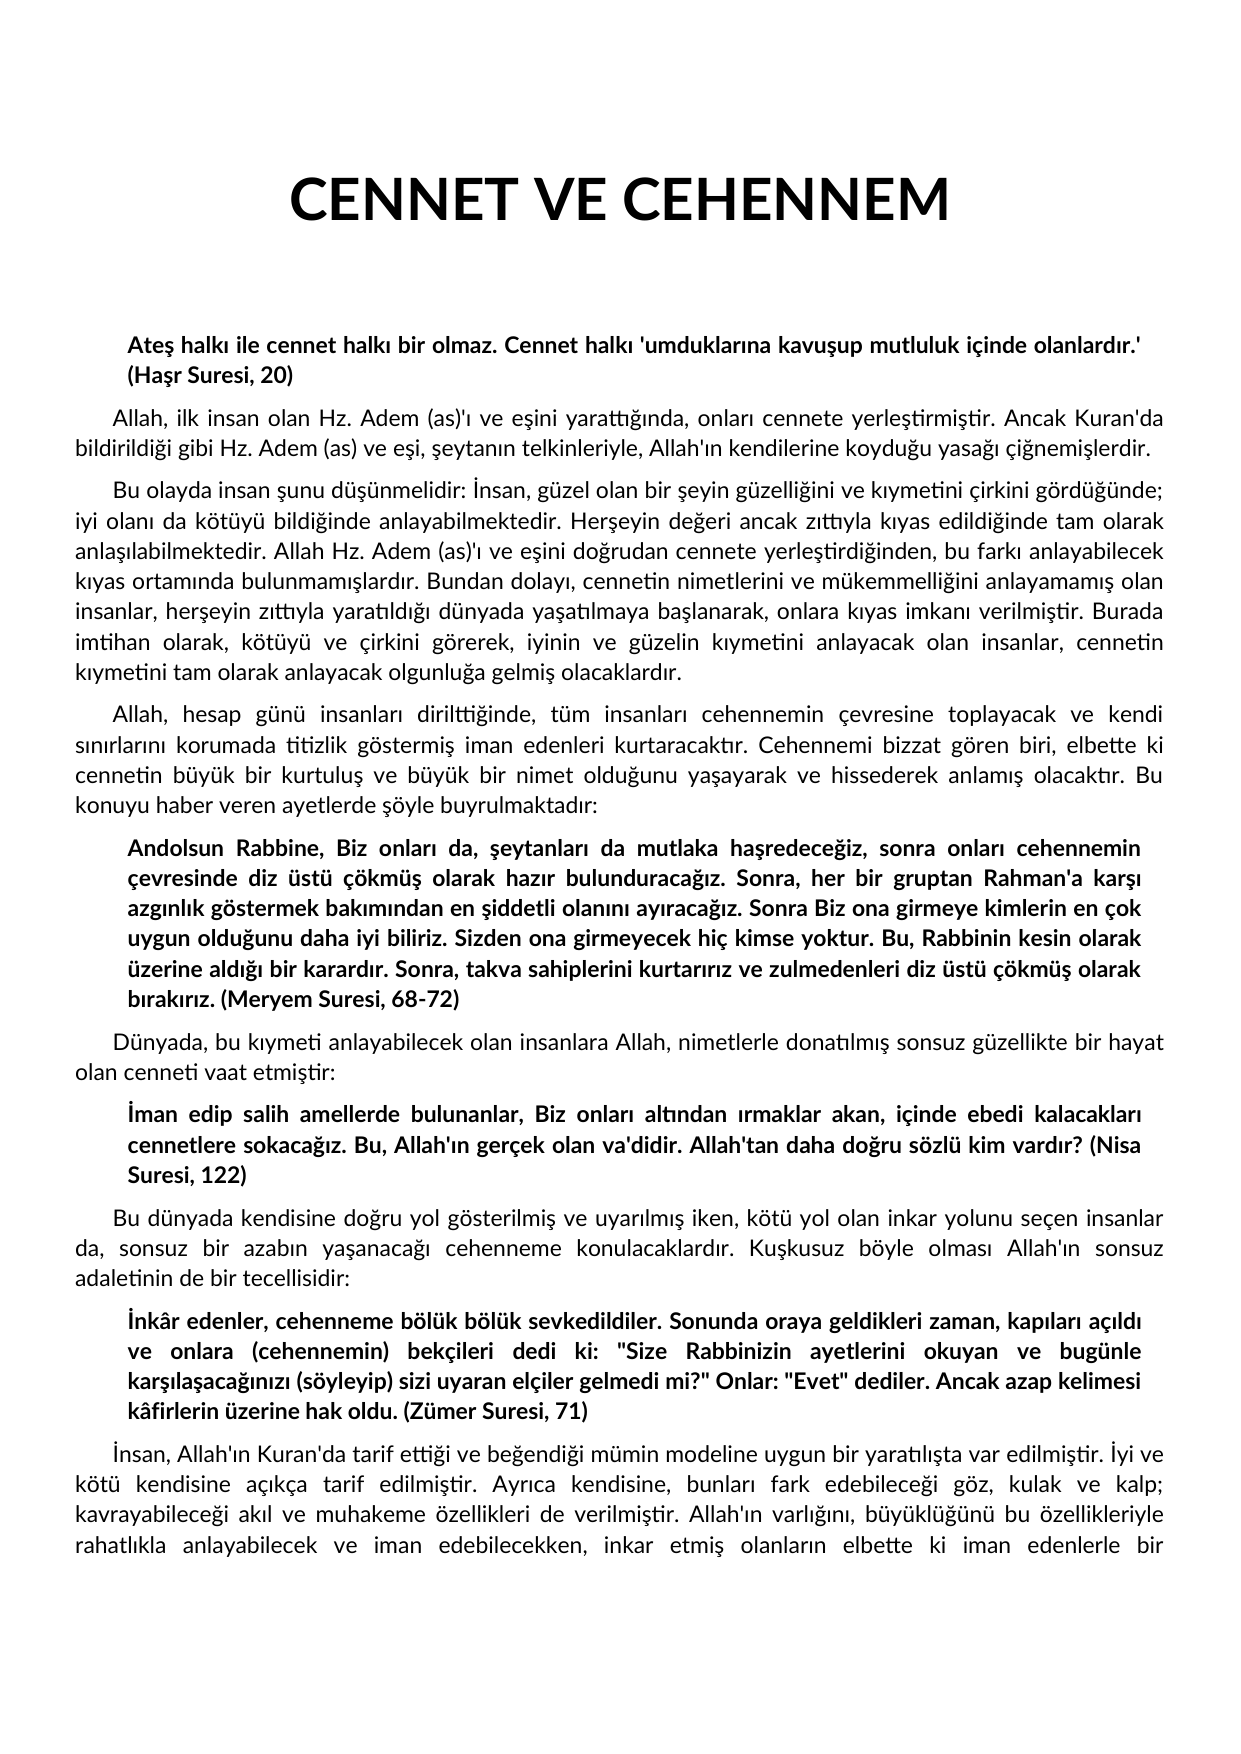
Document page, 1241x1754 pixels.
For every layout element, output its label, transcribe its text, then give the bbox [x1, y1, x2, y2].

text İnsan, Allah'ın Kuran'da tarif ettiği ve beğendiği mümin modeline uygun bir yaratılışta var edilmiştir. İyi ve kötü kendisine açıkça tarif edilmiştir. Ayrıca kendisine, bunları fark edebileceği göz, kulak ve kalp; kavrayabileceği akıl ve muhakeme özellikleri de verilmiştir. Allah'ın varlığını, büyüklüğünü bu özellikleriyle rahatlıkla anlayabilecek ve iman edebilecekken, inkar etmiş olanların elbette ki iman edenlerle bir [75, 1440, 1165, 1558]
text İnkâr edenler, cehenneme bölük bölük sevkedildiler. Sonunda oraya geldikleri zaman, kapıları açıldı ve onlara (cehennemin) bekçileri dedi ki: "Size Rabbinizin ayetlerini okuyan ve bugünle karşılaşacağınızı (söyleyip) sizi uyaran elçiler gelmedi mi?" Onlar: "Evet" dediler. Ancak azap kelimesi kâfirlerin üzerine hak oldu. (Zümer Suresi, 71) [127, 1306, 1143, 1424]
text Andolsun Rabbine, Biz onları da, şeytanları da mutlaka haşredeceğiz, sonra onları cehennemin çevresinde diz üstü çökmüş olarak hazır bulunduracağız. Sonra, her bir gruptan Rahman'a karşı azgınlık göstermek bakımından en şiddetli olanını ayıracağız. Sonra Biz ona girmeye kimlerin en çok uygun olduğunu daha iyi biliriz. Sizden ona girmeyecek hiç kimse yoktur. Bu, Rabbinin kesin olarak üzerine aldığı bir karardır. Sonra, takva sahiplerini kurtarırız ve zulmedenleri diz üstü çökmüş olarak bırakırız. (Meryem Suresi, 68-72) [127, 833, 1143, 1012]
subtitle CENNET VE CEHENNEM [75, 162, 1165, 232]
text Allah, ilk insan olan Hz. Adem (as)'ı ve eşini yarattığında, onları cennete yerleştirmiştir. Ancak Kuran'da bildirildiği gibi Hz. Adem (as) ve eşi, şeytanın telkinleriyle, Allah'ın kendilerine koyduğu yasağı çiğnemişlerdir. [75, 403, 1165, 461]
text Bu dünyada kendisine doğru yol gösterilmiş ve uyarılmış iken, kötü yol olan inkar yolunu seçen insanlar da, sonsuz bir azabın yaşanacağı cehenneme konulacaklardır. Kuşkusuz böyle olması Allah'ın sonsuz adaletinin de bir tecellisidir: [75, 1203, 1165, 1291]
text Ateş halkı ile cennet halkı bir olmaz. Cennet halkı 'umduklarına kavuşup mutluluk içinde olanlardır.' (Haşr Suresi, 20) [127, 330, 1143, 388]
text Bu olayda insan şunu düşünmelidir: İnsan, güzel olan bir şeyin güzelliğini ve kıymetini çirkini gördüğünde; iyi olanı da kötüyü bildiğinde anlayabilmektedir. Herşeyin değeri ancak zıttıyla kıyas edildiğinde tam olarak anlaşılabilmektedir. Allah Hz. Adem (as)'ı ve eşini doğrudan cennete yerleştirdiğinden, bu farkı anlayabilecek kıyas ortamında bulunmamışlardır. Bundan dolayı, cennetin nimetlerini ve mükemmelliğini anlayamamış olan insanlar, herşeyin zıttıyla yaratıldığı dünyada yaşatılmaya başlanarak, onlara kıyas imkanı verilmiştir. Burada imtihan olarak, kötüyü ve çirkini görerek, iyinin ve güzelin kıymetini anlayacak olan insanlar, cennetin kıymetini tam olarak anlayacak olgunluğa gelmiş olacaklardır. [75, 476, 1165, 685]
text İman edip salih amellerde bulunanlar, Biz onları altından ırmaklar akan, içinde ebedi kalacakları cennetlere sokacağız. Bu, Allah'ın gerçek olan va'didir. Allah'tan daha doğru sözlü kim vardır? (Nisa Suresi, 122) [127, 1100, 1143, 1188]
text Allah, hesap günü insanları dirilttiğinde, tüm insanları cehennemin çevresine toplayacak ve kendi sınırlarını korumada titizlik göstermiş iman edenleri kurtaracaktır. Cehennemi bizzat gören biri, elbette ki cennetin büyük bir kurtuluş ve büyük bir nimet olduğunu yaşayarak ve hissederek anlamış olacaktır. Bu konuyu haber veren ayetlerde şöyle buyrulmaktadır: [75, 700, 1165, 818]
text Dünyada, bu kıymeti anlayabilecek olan insanlara Allah, nimetlerle donatılmış sonsuz güzellikte bir hayat olan cenneti vaat etmiştir: [75, 1027, 1165, 1085]
